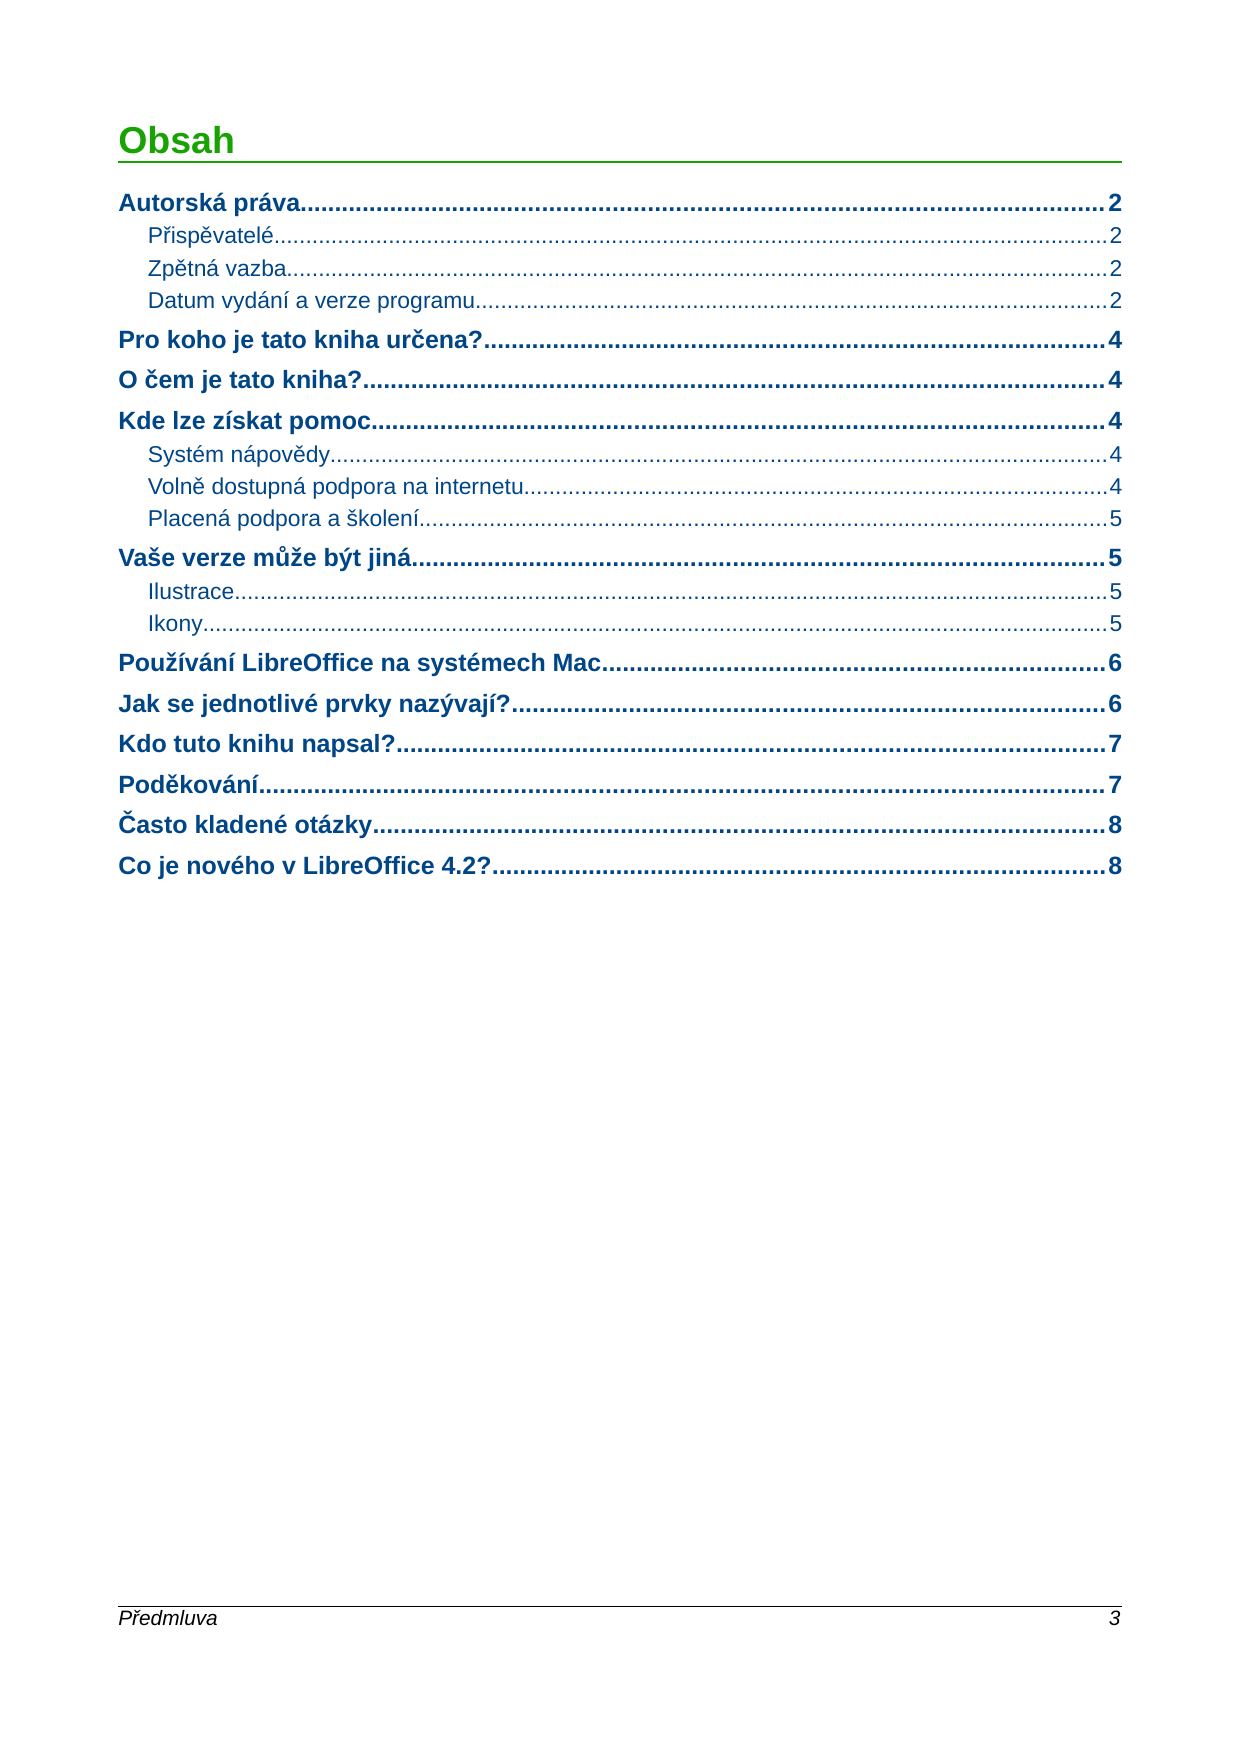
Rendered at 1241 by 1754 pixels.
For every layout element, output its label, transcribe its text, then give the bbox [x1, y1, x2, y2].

text Kdo tuto knihu napsal? 7 [118, 729, 1122, 758]
text Zpětná vazba 2 [148, 254, 1122, 281]
text Co je nového v LibreOffice 4.2? 8 [118, 851, 1122, 880]
text O čem je tato kniha? 4 [118, 365, 1122, 394]
text Používání LibreOffice na systémech Mac 6 [118, 648, 1122, 677]
text Datum vydání a verze programu 2 [148, 287, 1122, 313]
text Vaše verze může být jiná 5 [118, 543, 1122, 572]
text Pro koho je tato kniha určena? 4 [118, 325, 1122, 354]
text Ilustrace 5 [148, 578, 1122, 604]
text Přispěvatelé 2 [148, 222, 1122, 248]
text Obsah [118, 118, 1122, 161]
text Jak se jednotlivé prvky nazývají? 6 [118, 689, 1122, 718]
text Ikony 5 [148, 610, 1122, 637]
text Placená podpora a školení 5 [148, 505, 1122, 532]
text Často kladené otázky 8 [118, 811, 1122, 839]
text Volně dostupná podpora na internetu 4 [148, 473, 1122, 499]
text Poděkování 7 [118, 770, 1122, 799]
text Autorská práva 2 [118, 187, 1122, 216]
text Systém nápovědy 4 [148, 441, 1122, 467]
text Kde lze získat pomoc 4 [118, 406, 1122, 435]
